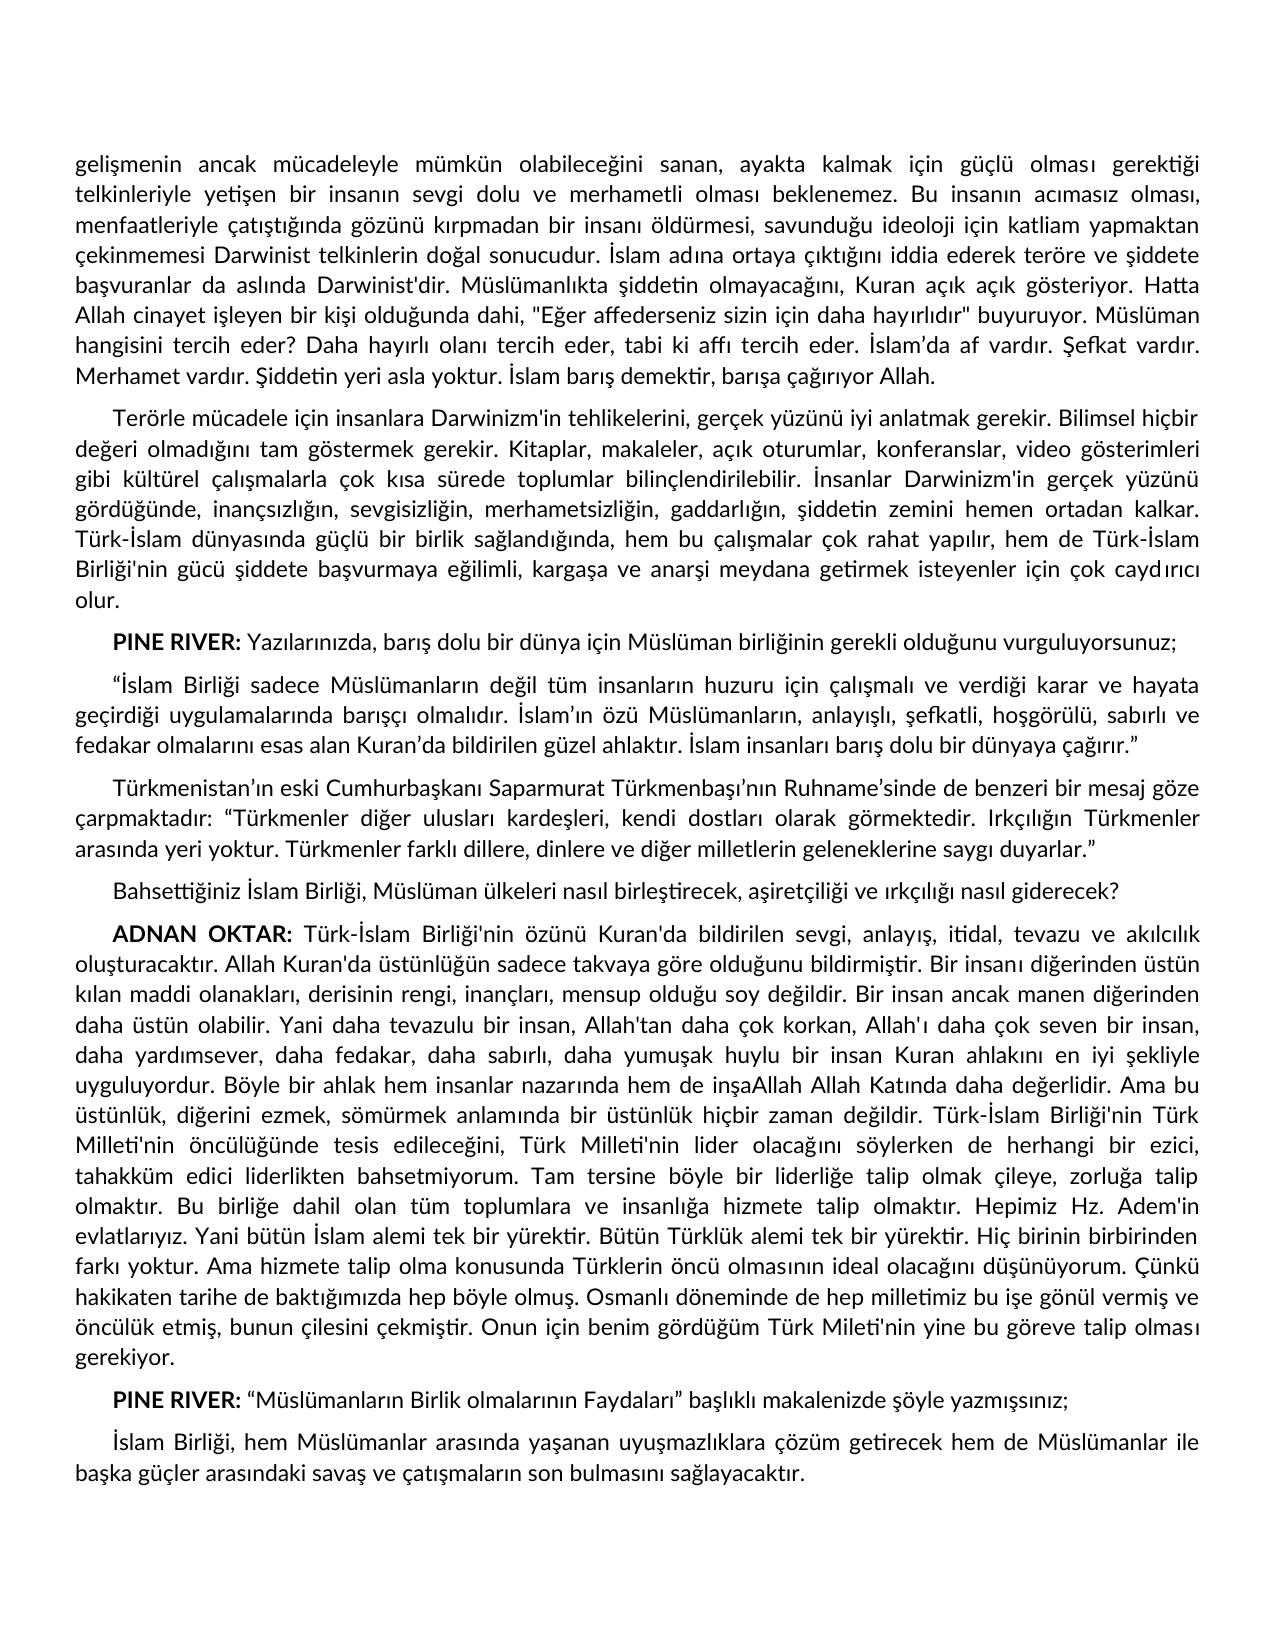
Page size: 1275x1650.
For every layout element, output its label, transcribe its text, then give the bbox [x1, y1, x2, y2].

text İslam Birliği, hem Müslümanlar arasında yaşanan uyuşmazlıklara çözüm getirecek hem de Müslümanlar ile başka güçler arasındaki savaş ve çatışmaların son bulmasını sağlayacaktır. [75, 1428, 1200, 1486]
text Bahsettiğiniz İslam Birliği, Müslüman ülkeleri nasıl birleştirecek, aşiretçiliği ve ırkçılığı nasıl giderecek? [75, 877, 1200, 904]
text ADNAN OKTAR: Türk-İslam Birliği'nin özünü Kuran'da bildirilen sevgi, anlayış, itidal, tevazu ve akılcılık oluşturacaktır. Allah Kuran'da üstünlüğün sadece takvaya göre olduğunu bildirmiştir. Bir insanı diğerinden üstün kılan maddi olanakları, derisinin rengi, inançları, mensup olduğu soy değildir. Bir insan ancak manen diğerinden daha üstün olabilir. Yani daha tevazulu bir insan, Allah'tan daha çok korkan, Allah'ı daha çok seven bir insan, daha yardımsever, daha fedakar, daha sabırlı, daha yumuşak huylu bir insan Kuran ahlakını en iyi şekliyle uyguluyordur. Böyle bir ahlak hem insanlar nazarında hem de inşaAllah Allah Katında daha değerlidir. Ama bu üstünlük, diğerini ezmek, sömürmek anlamında bir üstünlük hiçbir zaman değildir. Türk-İslam Birliği'nin Türk Milleti'nin öncülüğünde tesis edileceğini, Türk Milleti'nin lider olacağını söylerken de herhangi bir ezici, tahakküm edici liderlikten bahsetmiyorum. Tam tersine böyle bir liderliğe talip olmak çileye, zorluğa talip olmaktır. Bu birliğe dahil olan tüm toplumlara ve insanlığa hizmete talip olmaktır. Hepimiz Hz. Adem'in evlatlarıyız. Yani bütün İslam alemi tek bir yürektir. Bütün Türklük alemi tek bir yürektir. Hiç birinin birbirinden farkı yoktur. Ama hizmete talip olma konusunda Türklerin öncü olmasının ideal olacağını düşünüyorum. Çünkü hakikaten tarihe de baktığımızda hep böyle olmuş. Osmanlı döneminde de hep milletimiz bu işe gönül vermiş ve öncülük etmiş, bunun çilesini çekmiştir. Onun için benim gördüğüm Türk Mileti'nin yine bu göreve talip olması gerekiyor. [75, 920, 1200, 1370]
text “İslam Birliği sadece Müslümanların değil tüm insanların huzuru için çalışmalı ve verdiği karar ve hayata geçirdiği uygulamalarında barışçı olmalıdır. İslam’ın özü Müslümanların, anlayışlı, şefkatli, hoşgörülü, sabırlı ve fedakar olmalarını esas alan Kuran’da bildirilen güzel ahlaktır. İslam insanları barış dolu bir dünyaya çağırır.” [75, 671, 1200, 759]
text PINE RIVER: “Müslümanların Birlik olmalarının Faydaları” başlıklı makalenizde şöyle yazmışsınız; [75, 1385, 1200, 1413]
text Türkmenistan’ın eski Cumhurbaşkanı Saparmurat Türkmenbaşı’nın Ruhname’sinde de benzeri bir mesaj göze çarpmaktadır: “Türkmenler diğer ulusları kardeşleri, kendi dostları olarak görmektedir. Irkçılığın Türkmenler arasında yeri yoktur. Türkmenler farklı dillere, dinlere ve diğer milletlerin geleneklerine saygı duyarlar.” [75, 774, 1200, 862]
text PINE RIVER: Yazılarınızda, barış dolu bir dünya için Müslüman birliğinin gerekli olduğunu vurguluyorsunuz; [75, 628, 1200, 656]
text Terörle mücadele için insanlara Darwinizm'in tehlikelerini, gerçek yüzünü iyi anlatmak gerekir. Bilimsel hiçbir değeri olmadığını tam göstermek gerekir. Kitaplar, makaleler, açık oturumlar, konferanslar, video gösterimleri gibi kültürel çalışmalarla çok kısa sürede toplumlar bilinçlendirilebilir. İnsanlar Darwinizm'in gerçek yüzünü gördüğünde, inançsızlığın, sevgisizliğin, merhametsizliğin, gaddarlığın, şiddetin zemini hemen ortadan kalkar. Türk-İslam dünyasında güçlü bir birlik sağlandığında, hem bu çalışmalar çok rahat yapılır, hem de Türk-İslam Birliği'nin gücü şiddete başvurmaya eğilimli, kargaşa ve anarşi meydana getirmek isteyenler için çok caydırıcı olur. [75, 404, 1200, 613]
text gelişmenin ancak mücadeleyle mümkün olabileceğini sanan, ayakta kalmak için güçlü olması gerektiği telkinleriyle yetişen bir insanın sevgi dolu ve merhametli olması beklenemez. Bu insanın acımasız olması, menfaatleriyle çatıştığında gözünü kırpmadan bir insanı öldürmesi, savunduğu ideoloji için katliam yapmaktan çekinmemesi Darwinist telkinlerin doğal sonucudur. İslam adına ortaya çıktığını iddia ederek teröre ve şiddete başvuranlar da aslında Darwinist'dir. Müslümanlıkta şiddetin olmayacağını, Kuran açık açık gösteriyor. Hatta Allah cinayet işleyen bir kişi olduğunda dahi, "Eğer affederseniz sizin için daha hayırlıdır" buyuruyor. Müslüman hangisini tercih eder? Daha hayırlı olanı tercih eder, tabi ki affı tercih eder. İslam’da af vardır. Şefkat vardır. Merhamet vardır. Şiddetin yeri asla yoktur. İslam barış demektir, barışa çağırıyor Allah. [75, 150, 1200, 389]
